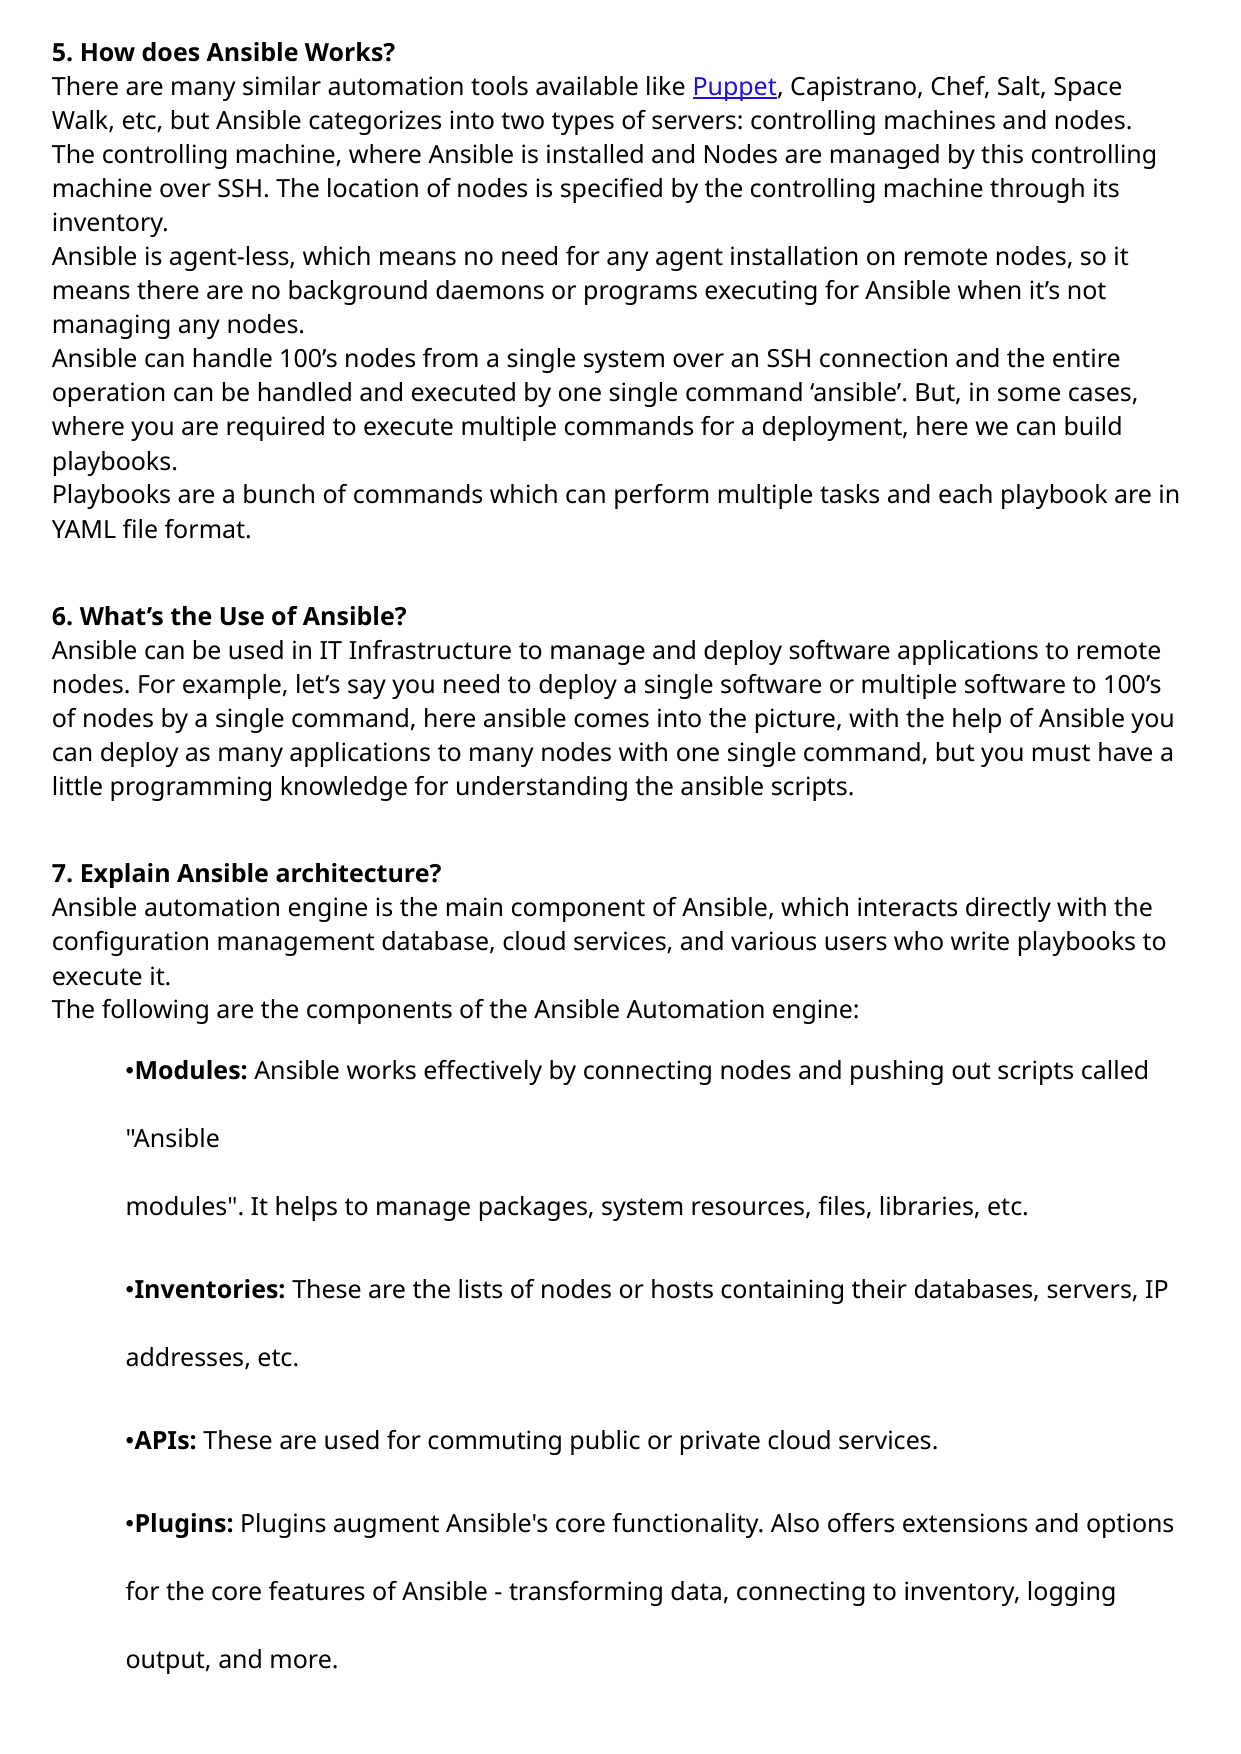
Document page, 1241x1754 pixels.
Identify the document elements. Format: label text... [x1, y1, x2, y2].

list Plugins: Plugins augment Ansible's core functionality. Also offers extensions and options for the core features of Ansible - transforming data, connecting to inventory, logging output, and more. [52, 1505, 1186, 1676]
list Modules: Ansible works effectively by connecting nodes and pushing out scripts called "Ansible modules". It helps to manage packages, system resources, files, libraries, etc. [52, 1053, 1186, 1223]
subtitle 7. Explain Ansible architecture? Ansible automation engine is the main component of Ansible, which interacts directly with the configuration management database, cloud services, and various users who write playbooks to execute it. The following are the components of the Ansible Automation engine: [52, 856, 1186, 1026]
subtitle 6. What’s the Use of Ansible? Ansible can be used in IT Infrastructure to manage and deploy software applications to remote nodes. For example, let’s say you need to deploy a single software or multiple software to 100’s of nodes by a single command, here ansible comes into the picture, with the help of Ansible you can deploy as many applications to many nodes with one single command, but you must have a little programming knowledge for understanding the ansible scripts. [52, 598, 1186, 803]
list Inventories: These are the lists of nodes or hosts containing their databases, servers, IP addresses, etc. [52, 1272, 1186, 1374]
list APIs: These are used for commuting public or private cloud services. [52, 1423, 1186, 1457]
subtitle 5. How does Ansible Works? There are many similar automation tools available like Puppet, Capistrano, Chef, Salt, Space Walk, etc, but Ansible categorizes into two types of servers: controlling machines and nodes. The controlling machine, where Ansible is installed and Nodes are managed by this controlling machine over SSH. The location of nodes is specified by the controlling machine through its inventory. Ansible is agent-less, which means no need for any agent installation on remote nodes, so it means there are no background daemons or programs executing for Ansible when it’s not managing any nodes. Ansible can handle 100’s nodes from a single system over an SSH connection and the entire operation can be handled and executed by one single command ‘ansible’. But, in some cases, where you are required to execute multiple commands for a deployment, here we can build playbooks. Playbooks are a bunch of commands which can perform multiple tasks and each playbook are in YAML file format. [52, 34, 1186, 545]
